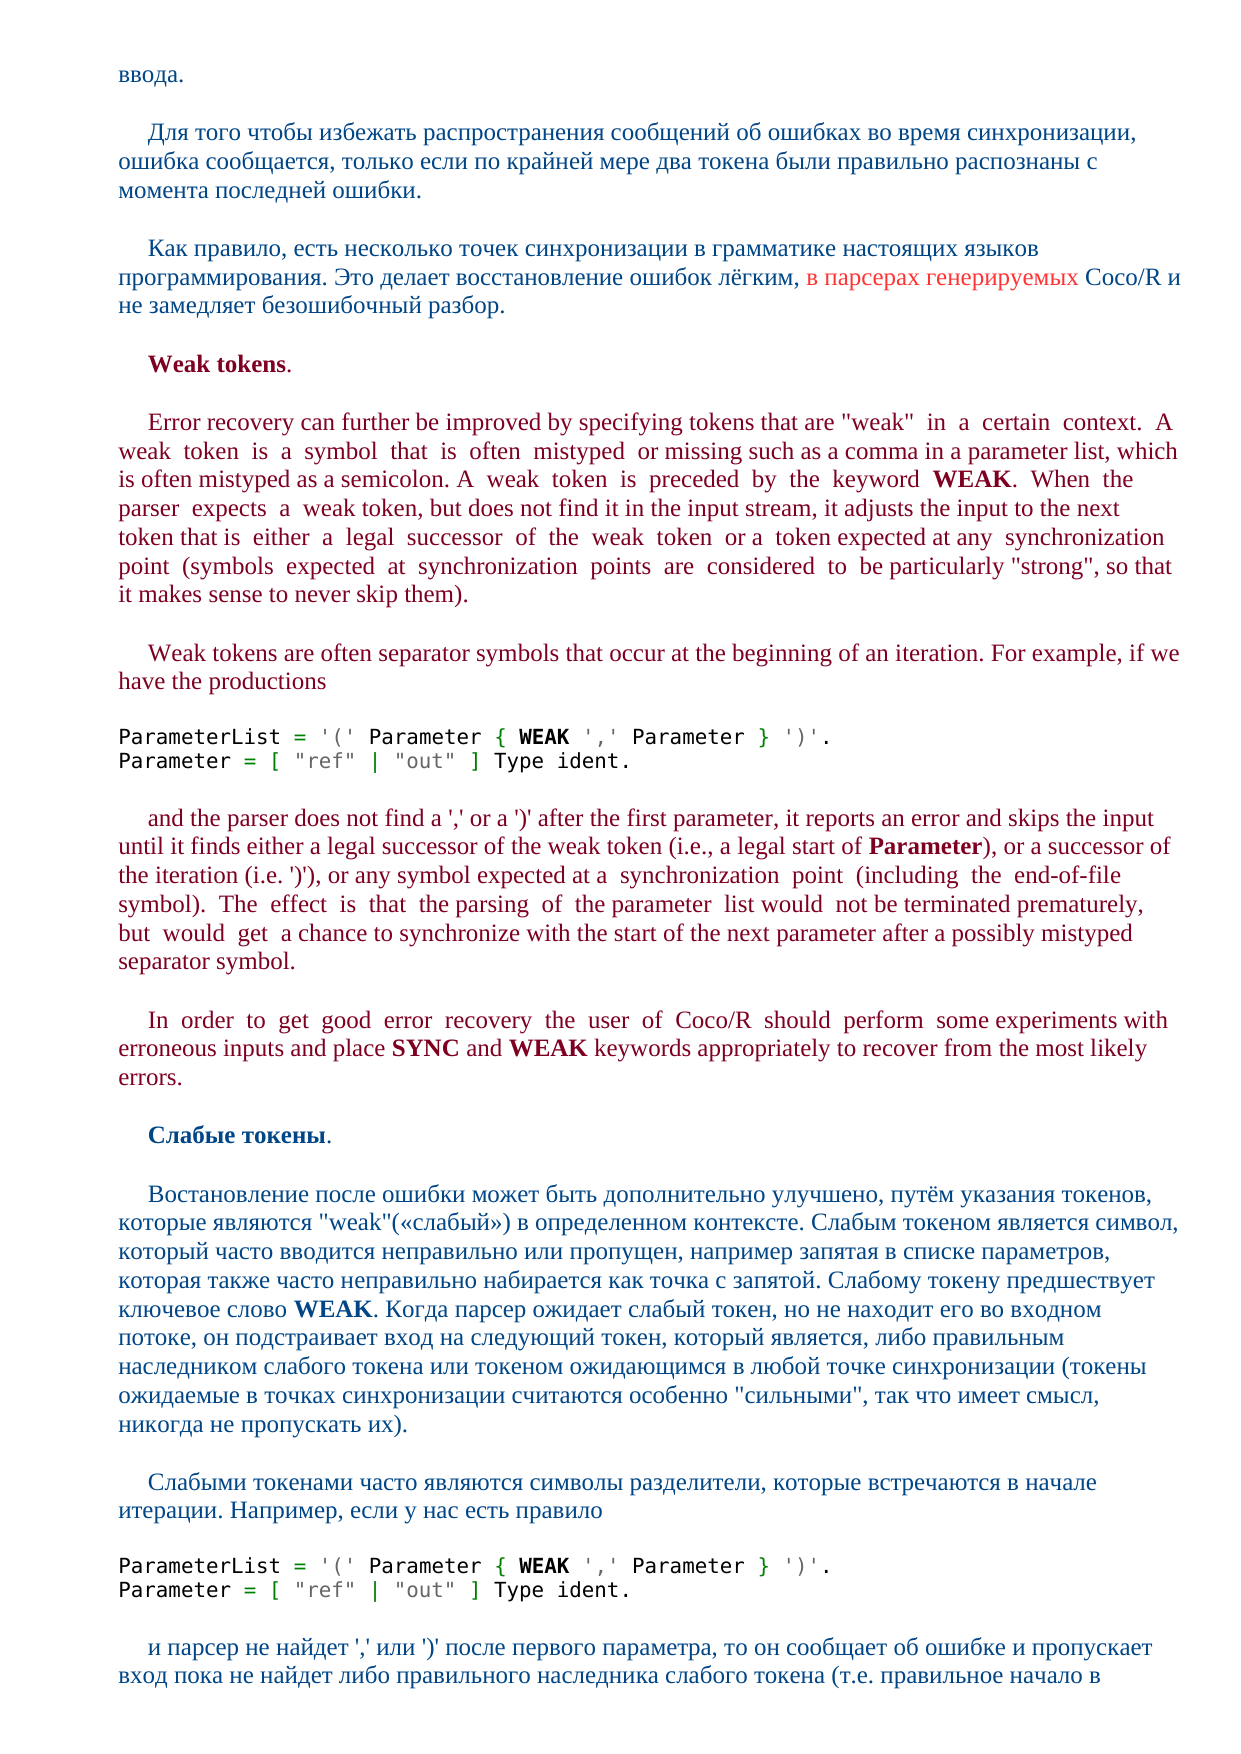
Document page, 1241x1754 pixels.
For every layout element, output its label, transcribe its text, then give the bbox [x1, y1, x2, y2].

text ParameterList = '(' Parameter { WEAK ',' Parameter } ')'. Parameter = [ "ref" | "out" ] Type ident. [118, 725, 1181, 773]
text In order to get good error recovery the user of Coco/R should perform some experiments with erroneous inputs and place SYNC and WEAK keywords appropriately to recover from the most likely errors. [118, 1005, 1181, 1091]
text ввода. [118, 59, 1181, 88]
text Слабые токены. [118, 1120, 1181, 1149]
text ParameterList = '(' Parameter { WEAK ',' Parameter } ')'. Parameter = [ "ref" | "out" ] Type ident. [118, 1554, 1181, 1602]
text Слабыми токенами часто являются символы разделители, которые встречаются в начале итерации. Например, если у нас есть правило [118, 1467, 1181, 1524]
text Востановление после ошибки может быть дополнительно улучшено, путём указания токенов, которые являются "weak"(«слабый») в определенном контексте. Слабым токеном является символ, который часто вводится неправильно или пропущен, например запятая в списке параметров, которая также часто неправильно набирается как точка с запятой. Слабому токену предшествует ключевое слово WEAK. Когда парсер ожидает слабый токен, но не находит его во входном потоке, он подстраивает вход на следующий токен, который является, либо правильным наследником слабого токена или токеном ожидающимся в любой точке синхронизации (токены ожидаемые в точках синхронизации считаются особенно "сильными", так что имеет смысл, никогда не пропускать их). [118, 1179, 1181, 1437]
text Как правило, есть несколько точек синхронизации в грамматике настоящих языков программирования. Это делает восстановление ошибок лёгким, в парсерах генерируемых Coco/R и не замедляет безошибочный разбор. [118, 233, 1181, 319]
text Weak tokens. [118, 349, 1181, 377]
text Error recovery can further be improved by specifying tokens that are "weak" in a certain context. A weak token is a symbol that is often mistyped or missing such as a comma in a parameter list, which is often mistyped as a semicolon. A weak token is preceded by the keyword WEAK. When the parser expects a weak token, but does not find it in the input stream, it adjusts the input to the next token that is either a legal successor of the weak token or a token expected at any synchronization point (symbols expected at synchronization points are considered to be particularly "strong", so that it makes sense to never skip them). [118, 407, 1181, 608]
text и парсер не найдет ',' или ')' после первого параметра, то он сообщает об ошибке и пропускает вход пока не найдет либо правильного наследника слабого токена (т.е. правильное начало в [118, 1632, 1181, 1689]
text and the parser does not find a ',' or a ')' after the first parameter, it reports an error and skips the input until it finds either a legal successor of the weak token (i.e., a legal start of Parameter), or a successor of the iteration (i.e. ')'), or any symbol expected at a synchronization point (including the end-of-file symbol). The effect is that the parsing of the parameter list would not be terminated prematurely, but would get a chance to synchronize with the start of the next parameter after a possibly mistyped separator symbol. [118, 803, 1181, 975]
text Weak tokens are often separator symbols that occur at the beginning of an iteration. For example, if we have the productions [118, 638, 1181, 695]
text Для того чтобы избежать распространения сообщений об ошибках во время синхронизации, ошибка сообщается, только если по крайней мере два токена были правильно распознаны с момента последней ошибки. [118, 117, 1181, 203]
